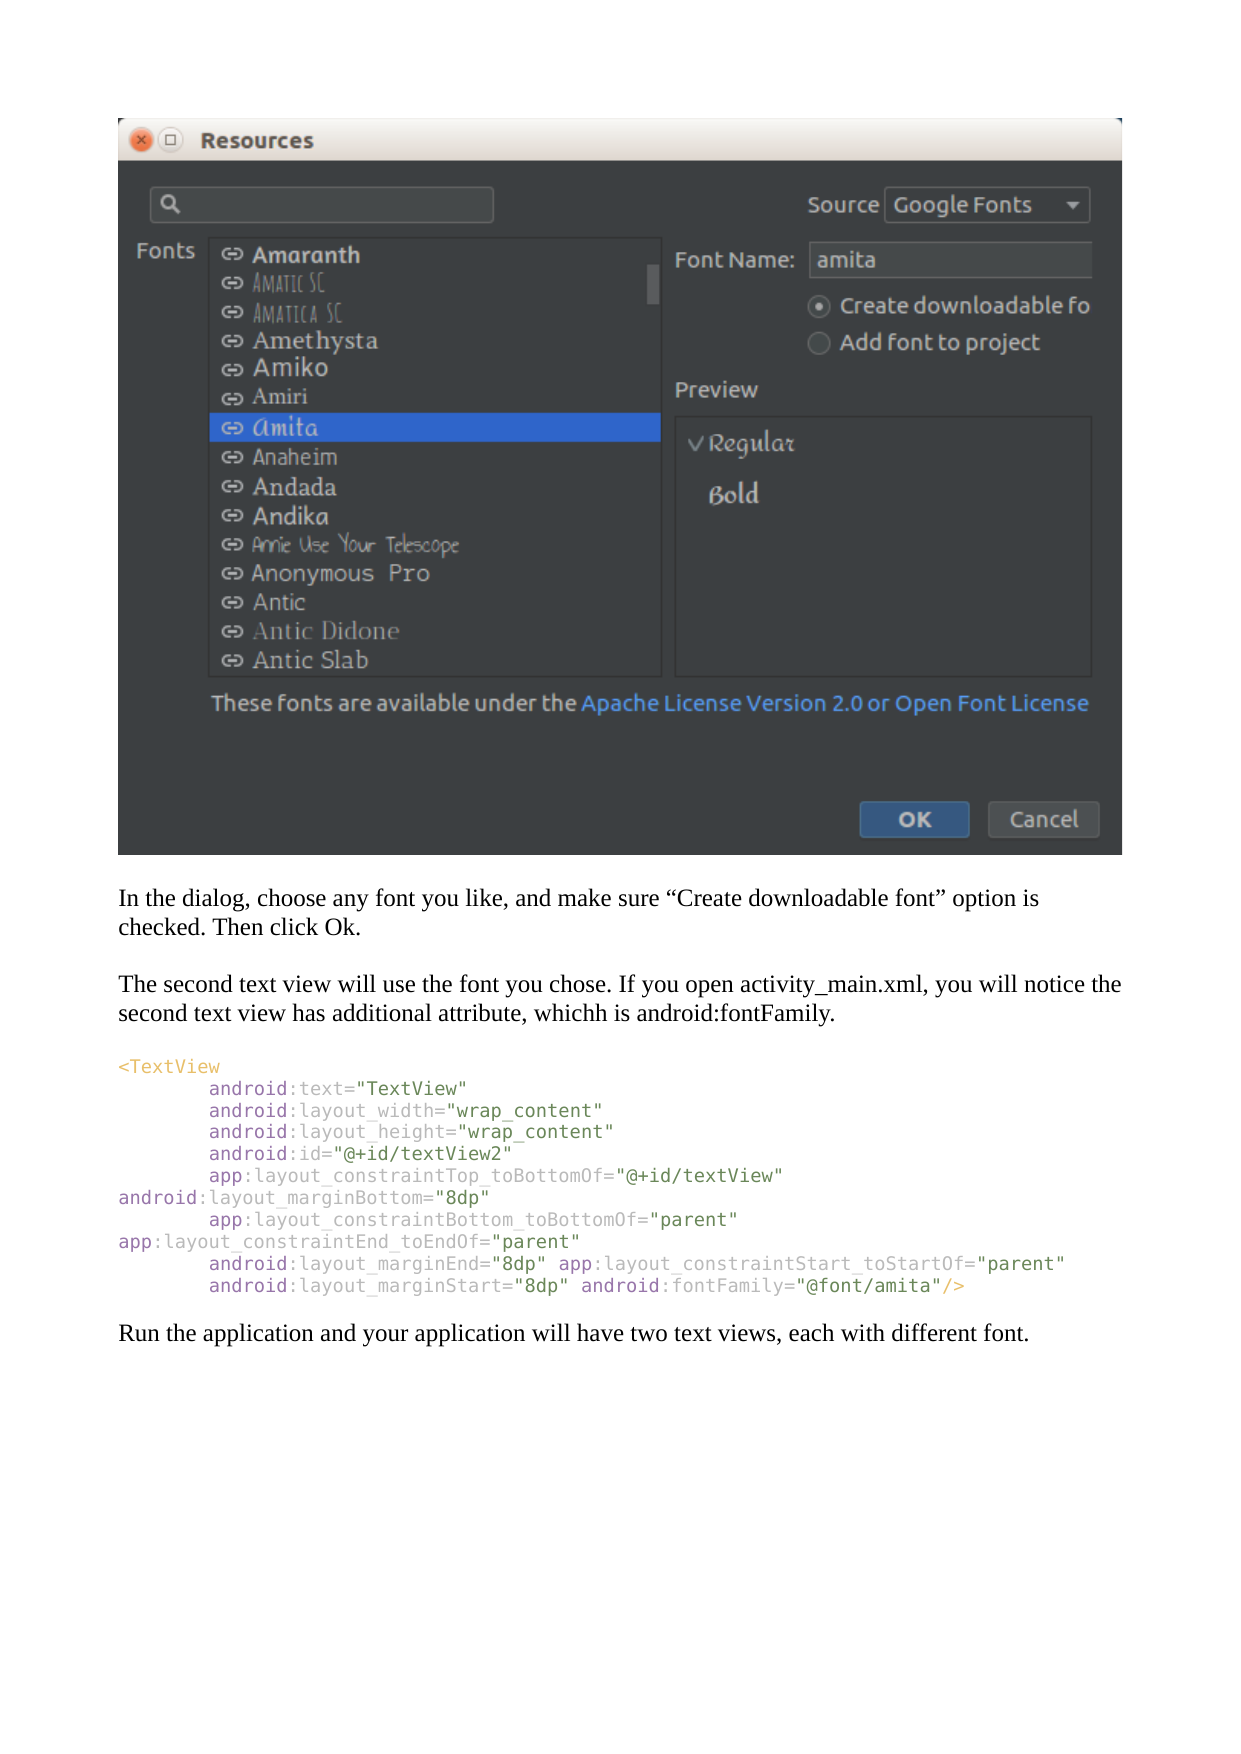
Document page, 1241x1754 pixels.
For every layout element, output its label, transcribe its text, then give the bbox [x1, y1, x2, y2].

text In the dialog, choose any font you like, and make sure “Create downloadable font” option is checked. Then click Ok. [118, 883, 1122, 941]
text The second text view will use the font you chose. If you open activity_main.xml, you will notice the second text view has additional attribute, whichh is android:fontFamily. [118, 969, 1122, 1027]
picture [118, 118, 1123, 855]
text <TextView android:text="TextView" android:layout_width="wrap_content" android:layout_height="wrap_content" android:id="@+id/textView2" app:layout_constraintTop_toBottomOf="@+id/textView" android:layout_marginBottom="8dp" app:layout_constraintBottom_toBottomOf="parent" app:layout_constraintEnd_toEndOf="parent" android:layout_marginEnd="8dp" app:layout_constraintStart_toStartOf="parent" android:layout_marginStart="8dp" android:fontFamily="@font/amita"/> [118, 1056, 1122, 1296]
text Run the application and your application will have two text views, each with different font. [118, 1318, 1122, 1347]
